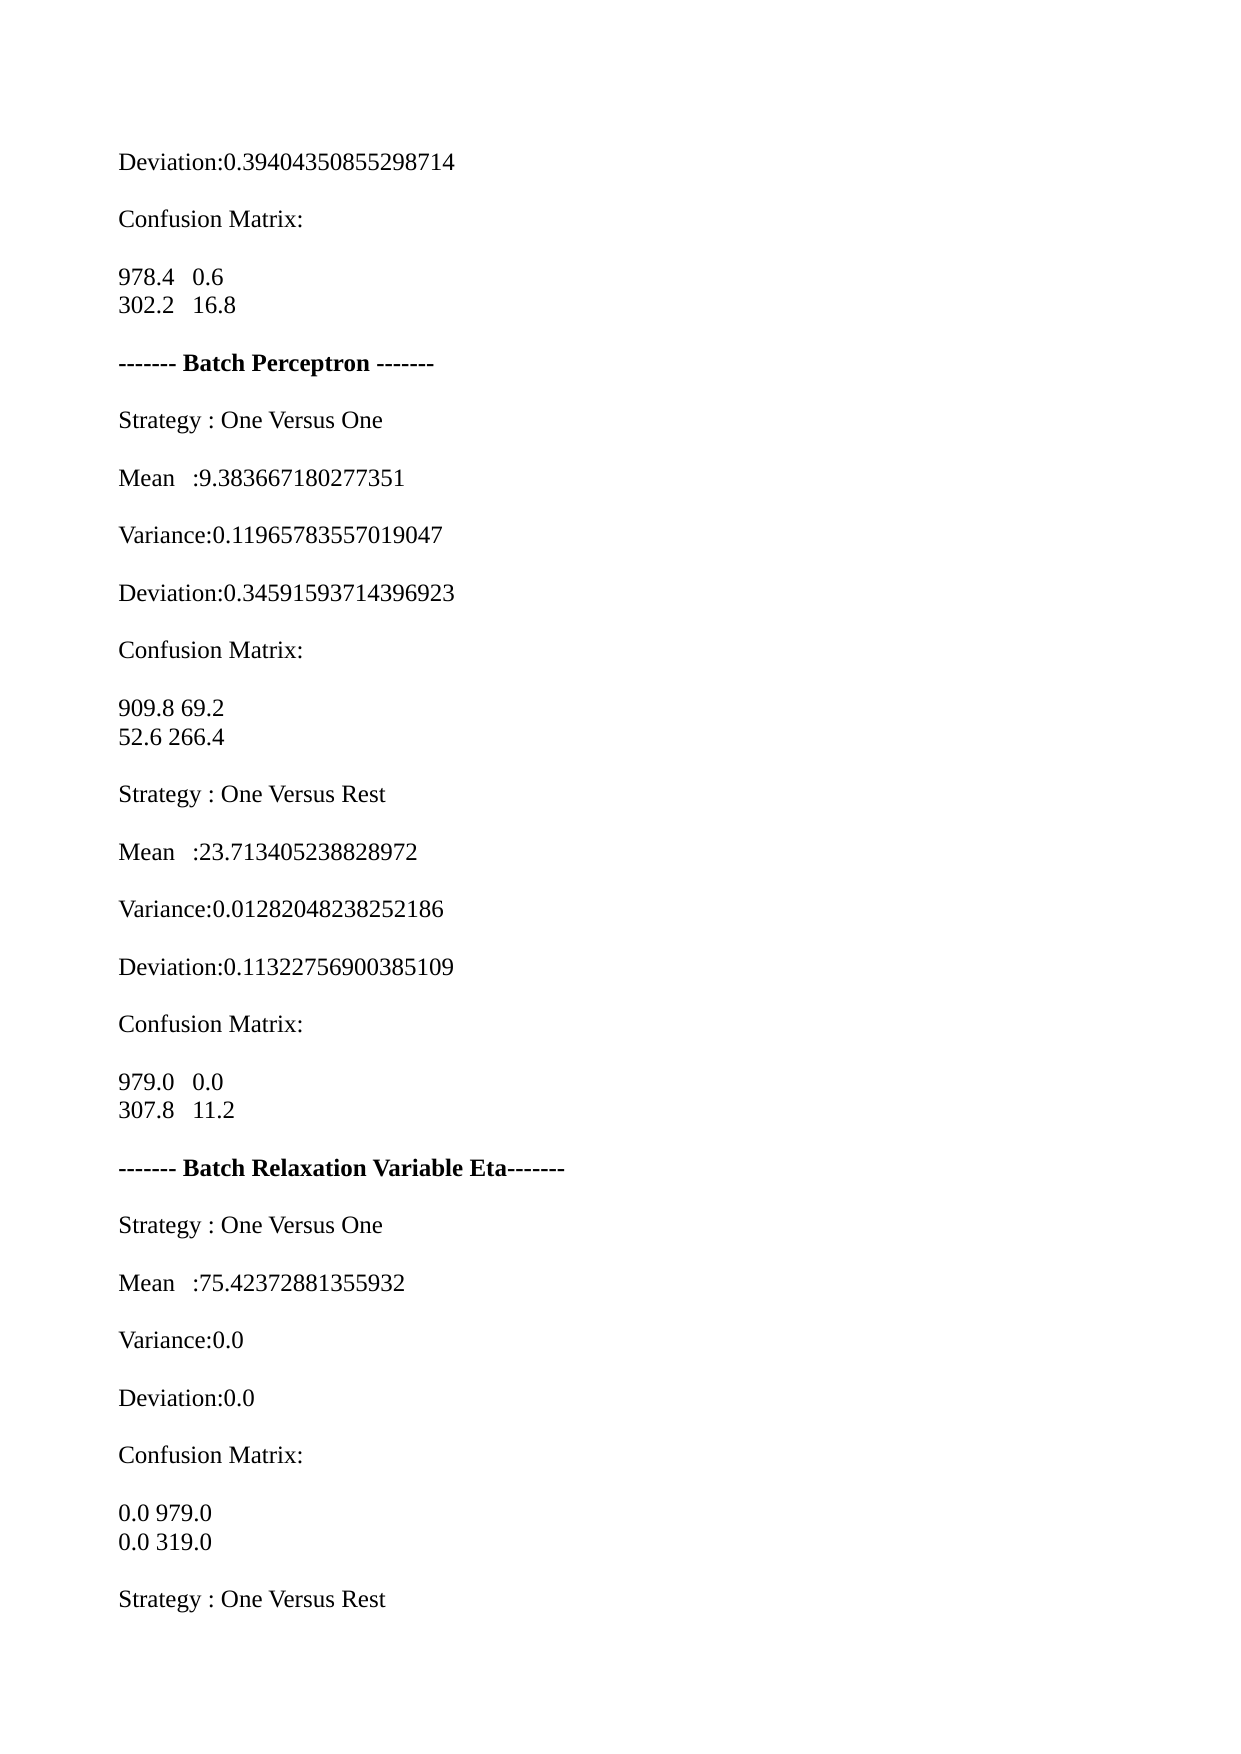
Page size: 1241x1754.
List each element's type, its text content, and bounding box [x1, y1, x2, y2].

text Confusion Matrix: [118, 1441, 1122, 1469]
text Mean :75.42372881355932 [118, 1268, 1122, 1297]
text Confusion Matrix: [118, 204, 1122, 233]
text ------- Batch Relaxation Variable Eta------- [118, 1153, 1122, 1182]
text Strategy : One Versus Rest [118, 779, 1122, 808]
text Variance:0.0 [118, 1326, 1122, 1354]
text Variance:0.01282048238252186 [118, 894, 1122, 923]
text 52.6 266.4 [118, 722, 1122, 751]
text Mean :23.713405238828972 [118, 837, 1122, 866]
text ------- Batch Perceptron ------- [118, 348, 1122, 377]
text Variance:0.11965783557019047 [118, 521, 1122, 549]
text Strategy : One Versus Rest [118, 1584, 1122, 1613]
text 909.8 69.2 [118, 693, 1122, 722]
text Deviation:0.34591593714396923 [118, 578, 1122, 607]
text Confusion Matrix: [118, 636, 1122, 664]
text Strategy : One Versus One [118, 1211, 1122, 1239]
text 979.0 0.0 [118, 1067, 1122, 1096]
text Mean :9.383667180277351 [118, 463, 1122, 492]
text 0.0 979.0 [118, 1498, 1122, 1527]
text 302.2 16.8 [118, 291, 1122, 319]
text 307.8 11.2 [118, 1096, 1122, 1124]
text 978.4 0.6 [118, 262, 1122, 291]
text Strategy : One Versus One [118, 406, 1122, 434]
text Deviation:0.11322756900385109 [118, 952, 1122, 981]
text 0.0 319.0 [118, 1527, 1122, 1556]
text Deviation:0.39404350855298714 [118, 147, 1122, 176]
text Deviation:0.0 [118, 1383, 1122, 1412]
text Confusion Matrix: [118, 1009, 1122, 1038]
